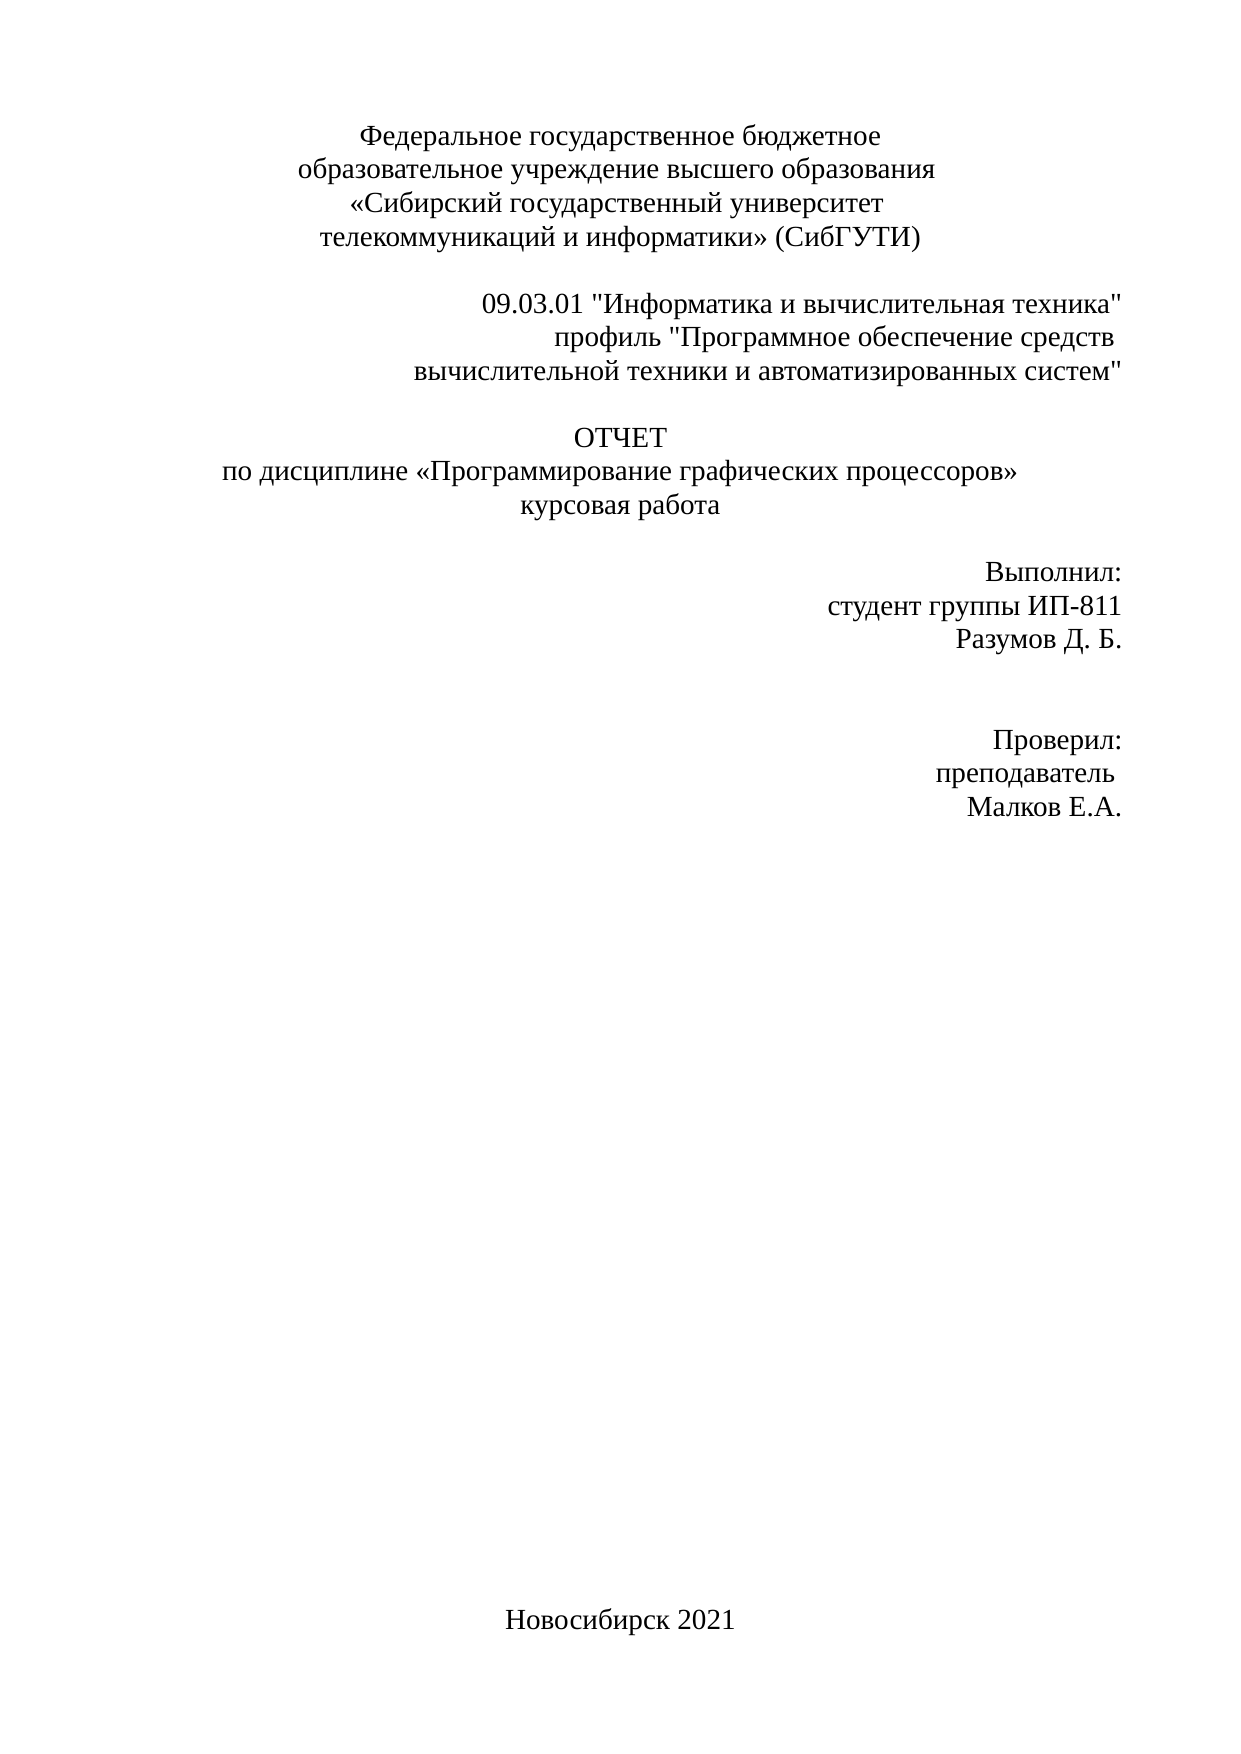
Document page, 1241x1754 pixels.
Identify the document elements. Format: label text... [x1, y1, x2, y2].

text образовательное учреждение высшего образования [118, 152, 1122, 185]
text профиль "Программное обеспечение средств [118, 319, 1122, 353]
text «Сибирский государственный университет [118, 185, 1122, 219]
text Малков Е.А. [118, 789, 1122, 822]
text преподаватель [118, 755, 1122, 789]
text студент группы ИП-811 [118, 588, 1122, 621]
text курсовая работа [118, 487, 1122, 521]
text Выполнил: [118, 554, 1122, 588]
text Проверил: [118, 722, 1122, 755]
text ОТЧЕТ [118, 420, 1122, 453]
text по дисциплине «Программирование графических процессоров» [118, 453, 1122, 487]
text телекоммуникаций и информатики» (СибГУТИ) [118, 219, 1122, 252]
text Разумов Д. Б. [118, 621, 1122, 655]
text вычислительной техники и автоматизированных систем" [118, 353, 1122, 386]
text Федеральное государственное бюджетное [118, 118, 1122, 152]
text 09.03.01 "Информатика и вычислительная техника" [118, 286, 1122, 319]
